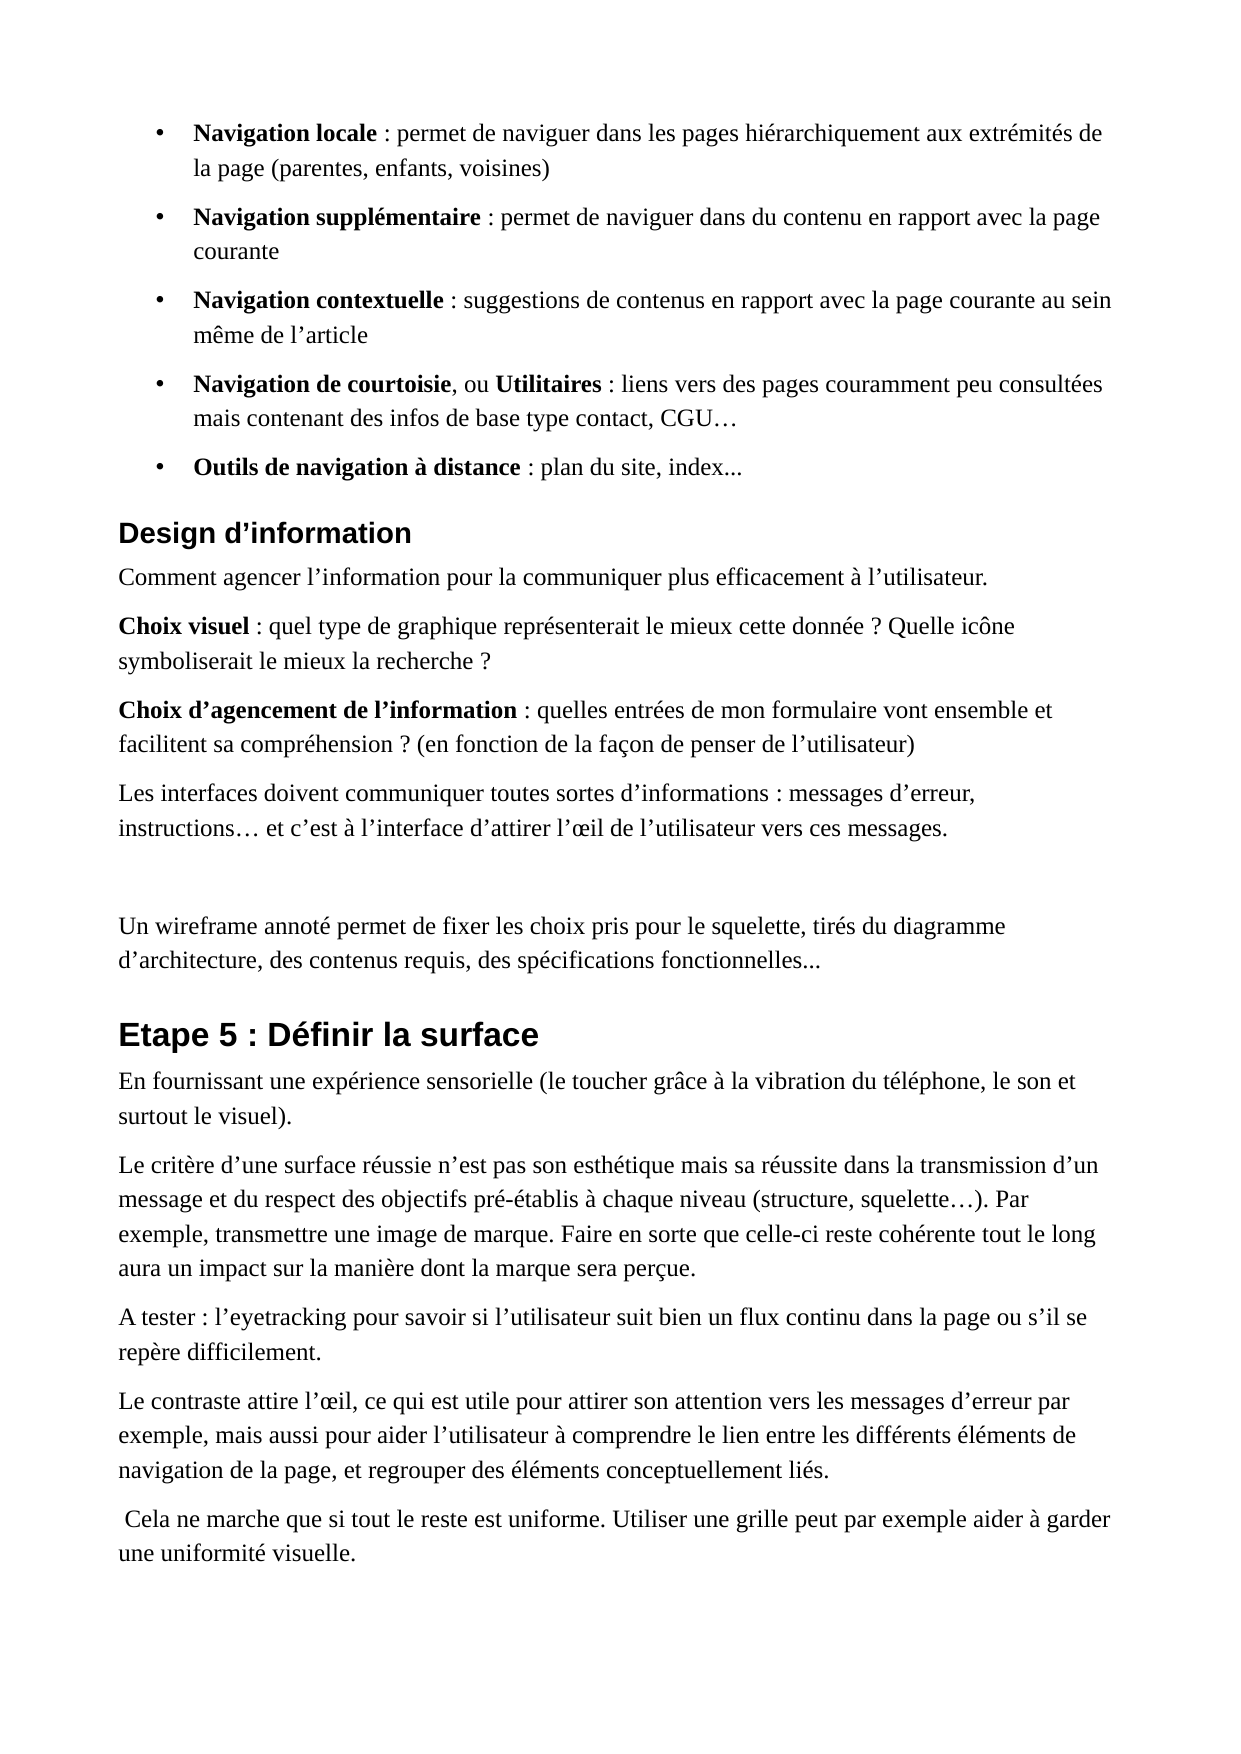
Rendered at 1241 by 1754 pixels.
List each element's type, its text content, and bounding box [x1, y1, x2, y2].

text Le contraste attire l’œil, ce qui est utile pour attirer son attention vers les messages d’erreur par exemple, mais aussi pour aider l’utilisateur à comprendre le lien entre les différents éléments de navigation de la page, et regrouper des éléments conceptuellement liés. [118, 1386, 1122, 1484]
text Le critère d’une surface réussie n’est pas son esthétique mais sa réussite dans la transmission d’un message et du respect des objectifs pré-établis à chaque niveau (structure, squelette…). Par exemple, transmettre une image de marque. Faire en sorte que celle-ci reste cohérente tout le long aura un impact sur la manière dont la marque sera perçue. [118, 1150, 1122, 1282]
text Cela ne marche que si tout le reste est uniforme. Utiliser une grille peut par exemple aider à garder une uniformité visuelle. [118, 1504, 1122, 1567]
list Navigation contextuelle : suggestions de contenus en rapport avec la page courante au sein même de l’article [156, 285, 1122, 348]
subtitle Design d’information [118, 516, 1122, 550]
text Les interfaces doivent communiquer toutes sortes d’informations : messages d’erreur, instructions… et c’est à l’interface d’attirer l’œil de l’utilisateur vers ces messages. [118, 778, 1122, 842]
list Navigation locale : permet de naviguer dans les pages hiérarchiquement aux extrémités de la page (parentes, enfants, voisines) [156, 118, 1122, 181]
text En fournissant une expérience sensorielle (le toucher grâce à la vibration du téléphone, le son et surtout le visuel). [118, 1066, 1122, 1130]
text Comment agencer l’information pour la communiquer plus efficacement à l’utilisateur. [118, 562, 1122, 591]
text Un wireframe annoté permet de fixer les choix pris pour le squelette, tirés du diagramme d’architecture, des contenus requis, des spécifications fonctionnelles... [118, 911, 1122, 974]
list Navigation de courtoisie, ou Utilitaires : liens vers des pages couramment peu consultées mais contenant des infos de base type contact, CGU… [156, 369, 1122, 432]
list Outils de navigation à distance : plan du site, index... [156, 452, 1122, 481]
text A tester : l’eyetracking pour savoir si l’utilisateur suit bien un flux continu dans la page ou s’il se repère difficilement. [118, 1302, 1122, 1366]
text Choix d’agencement de l’information : quelles entrées de mon formulaire vont ensemble et facilitent sa compréhension ? (en fonction de la façon de penser de l’utilisateur) [118, 695, 1122, 758]
text Choix visuel : quel type de graphique représenterait le mieux cette donnée ? Quelle icône symboliserait le mieux la recherche ? [118, 611, 1122, 674]
list Navigation supplémentaire : permet de naviguer dans du contenu en rapport avec la page courante [156, 202, 1122, 265]
subtitle Etape 5 : Définir la surface [118, 1015, 1122, 1054]
